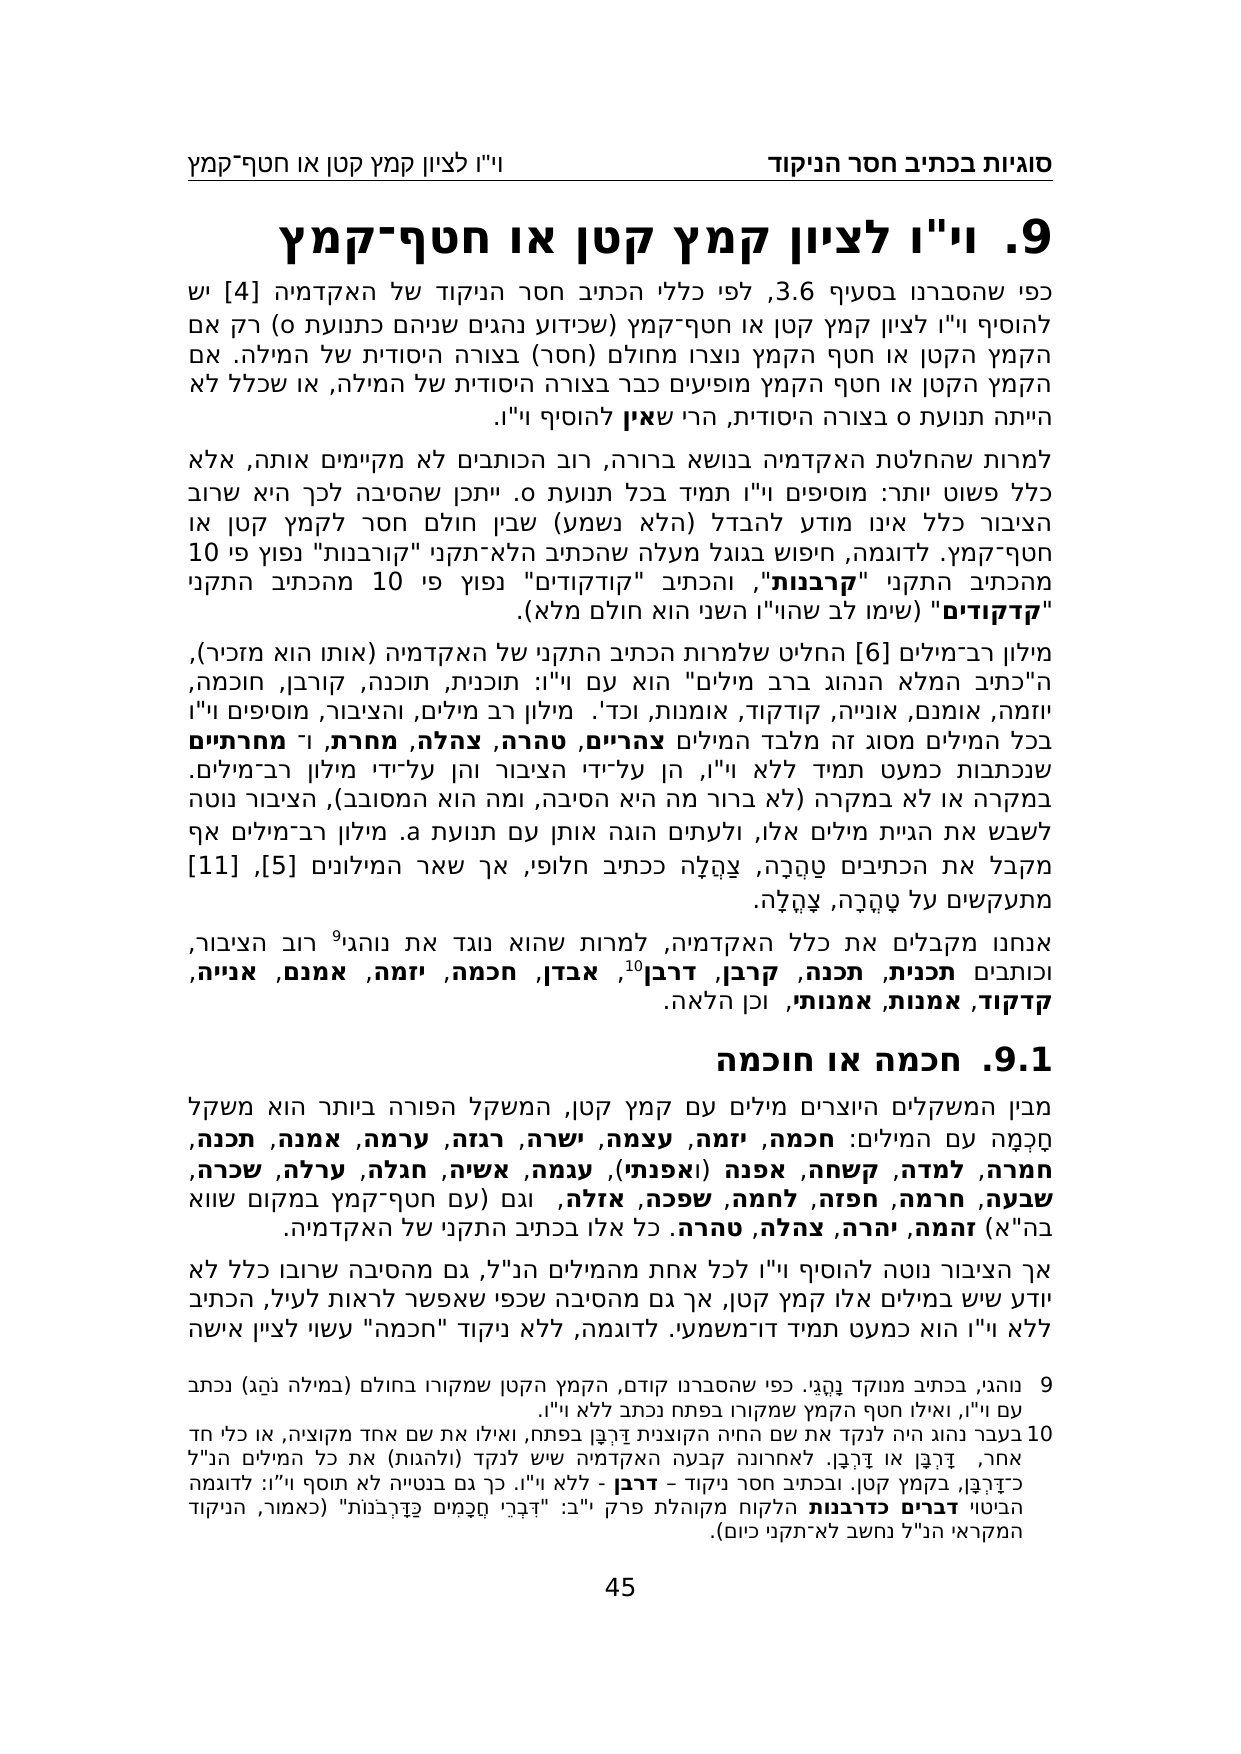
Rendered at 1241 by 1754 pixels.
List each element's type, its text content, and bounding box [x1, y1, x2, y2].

text כפי שהסברנו בסעיף 3.6, לפי כללי הכתיב חסר הניקוד של האקדמיה [4] יש להוסיף וי"ו לציון קמץ קטן או חטף־קמץ (שכידוע נהגים שניהם כתנועת o) רק אם הקמץ הקטן או חטף הקמץ נוצרו מחולם (חסר) בצורה היסודית של המילה. אם הקמץ הקטן או חטף הקמץ מופיעים כבר בצורה היסודית של המילה, או שכלל לא הייתה תנועת o בצורה היסודית, הרי שאין להוסיף וי"ו. [187, 277, 1053, 433]
text אנחנו מקבלים את כלל האקדמיה, למרות שהוא נוגד את נוהגי רוב הציבור, וכותבים תכנית, תכנה, קרבן, דרבן, אבדן, חכמה, יזמה, אמנם, אנייה, קדקוד, אמנות, אמנותי, וכן הלאה. [187, 928, 1053, 1016]
text נוהגי, בכתיב מנוקד נָהֳגֵי. כפי שהסברנו קודם, הקמץ הקטן שמקורו בחולם (במילה נֹהַג) נכתב עם וי"ו, ואילו חטף הקמץ שמקורו בפתח נכתב ללא וי"ו. [187, 1374, 1053, 1422]
text מבין המשקלים היוצרים מילים עם קמץ קטן, המשקל הפורה ביותר הוא משקל חָכְמָה עם המילים: חכמה, יזמה, עצמה, ישרה, רגזה, ערמה, אמנה, תכנה, חמרה, למדה, קשחה, אפנה (ואפנתי), עגמה, אשיה, חגלה, ערלה, שכרה, שבעה, חרמה, חפזה, לחמה, שפכה, אזלה, וגם (עם חטף־קמץ במקום שווא בה"א) זהמה, יהרה, צהלה, טהרה. כל אלו בכתיב התקני של האקדמיה. [187, 1092, 1053, 1243]
subtitle חכמה או חוכמה [187, 1041, 1053, 1079]
text בעבר נהוג היה לנקד את שם החיה הקוצנית דַּרְבָּן בפתח, ואילו את שם אחד מקוציה, או כלי חד אחר, דָּרְבָּן או דָּרְבָן. לאחרונה קבעה האקדמיה שיש לנקד (ולהגות) את כל המילים הנ"ל כ־דָּרְבָּן, בקמץ קטן. ובכתיב חסר ניקוד – דרבן - ללא וי"ו. כך גם בנטייה לא תוסף וי”ו: לדוגמה הביטוי דברים כדרבנות הלקוח מקוהלת פרק י"ב: "דִּבְרֵי חֲכָמִים כַּדָּרְבֹנוֹת" (כאמור, הניקוד המקראי הנ"ל נחשב לא־תקני כיום). [187, 1422, 1053, 1543]
subtitle וי"ו לציון קמץ קטן או חטף־קמץ [187, 210, 1053, 264]
text למרות שהחלטת האקדמיה בנושא ברורה, רוב הכותבים לא מקיימים אותה, אלא כלל פשוט יותר: מוסיפים וי"ו תמיד בכל תנועת o. ייתכן שהסיבה לכך היא שרוב הציבור כלל אינו מודע להבדל (הלא נשמע) שבין חולם חסר לקמץ קטן או חטף־קמץ. לדוגמה, חיפוש בגוגל מעלה שהכתיב הלא־תקני "קורבנות" נפוץ פי 10 מהכתיב התקני "קרבנות", והכתיב "קודקודים" נפוץ פי 10 מהכתיב התקני "קדקודים" (שימו לב שהוי"ו השני הוא חולם מלא). [187, 445, 1053, 626]
text מילון רב־מילים [6] החליט שלמרות הכתיב התקני של האקדמיה (אותו הוא מזכיר), ה"כתיב המלא הנהוג ברב מילים" הוא עם וי"ו: תוכנית, תוכנה, קורבן, חוכמה, יוזמה, אומנם, אונייה, קודקוד, אומנות, וכד'. מילון רב מילים, והציבור, מוסיפים וי"ו בכל המילים מסוג זה מלבד המילים צהריים, טהרה, צהלה, מחרת, ו־ מחרתיים שנכתבות כמעט תמיד ללא וי"ו, הן על־ידי הציבור והן על־ידי מילון רב־מילים. במקרה או לא במקרה (לא ברור מה היא הסיבה, ומה הוא המסובב), הציבור נוטה לשבש את הגיית מילים אלו, ולעתים הוגה אותן עם תנועת a. מילון רב־מילים אף מקבל את הכתיבים טַהֲרָה, צַהֲלָה ככתיב חלופי, אך שאר המילונים [5], [11] מתעקשים על טָהֳרָה, צָהֳלָה. [187, 638, 1053, 916]
text אך הציבור נוטה להוסיף וי"ו לכל אחת מהמילים הנ"ל, גם מהסיבה שרובו כלל לא יודע שיש במילים אלו קמץ קטן, אך גם מהסיבה שכפי שאפשר לראות לעיל, הכתיב ללא וי"ו הוא כמעט תמיד דו־משמעי. לדוגמה, ללא ניקוד "חכמה" עשוי לציין אישה [187, 1255, 1053, 1343]
